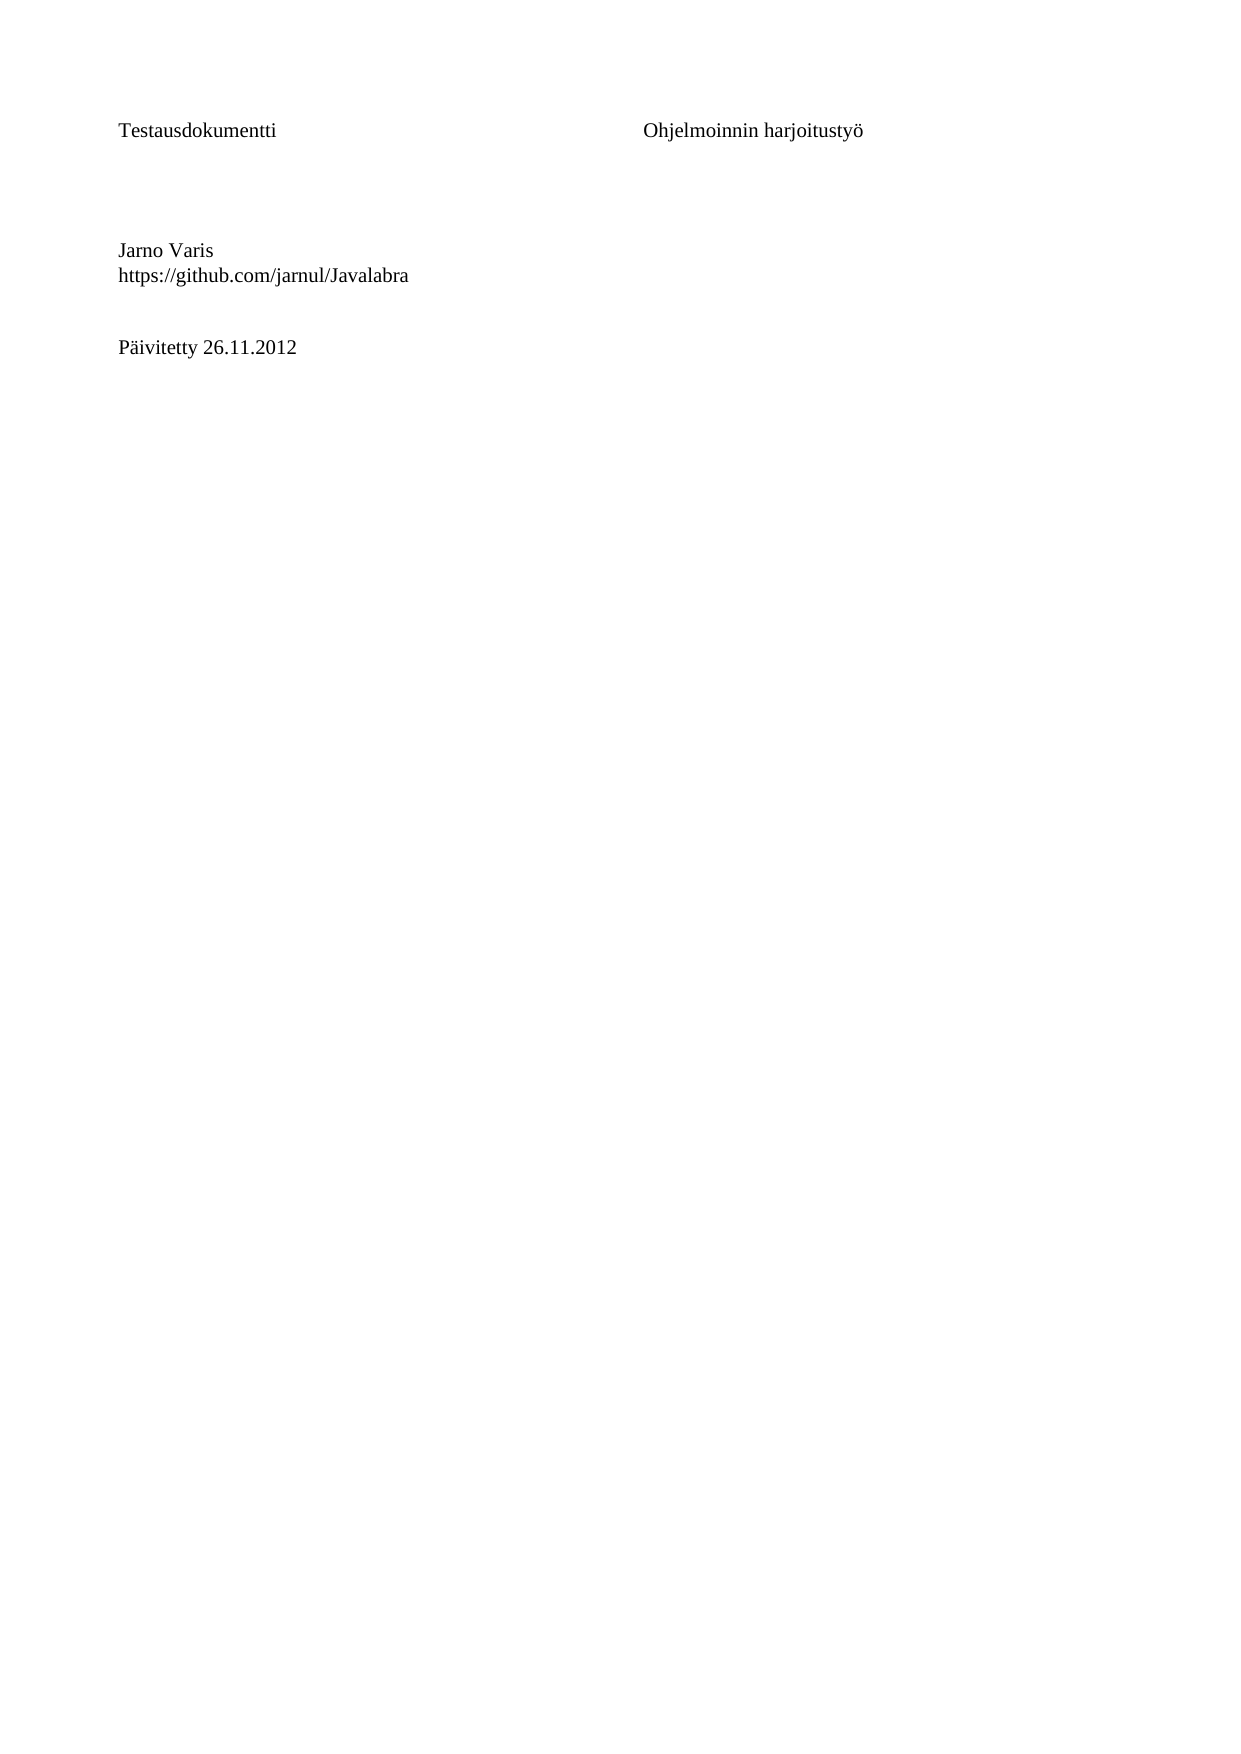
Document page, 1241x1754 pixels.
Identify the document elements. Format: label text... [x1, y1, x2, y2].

text Päivitetty 26.11.2012 [118, 335, 1122, 359]
text Testausdokumentti Ohjelmoinnin harjoitustyö [118, 118, 1122, 142]
text Jarno Varis [118, 238, 1122, 262]
text https://github.com/jarnul/Javalabra [118, 262, 1122, 287]
